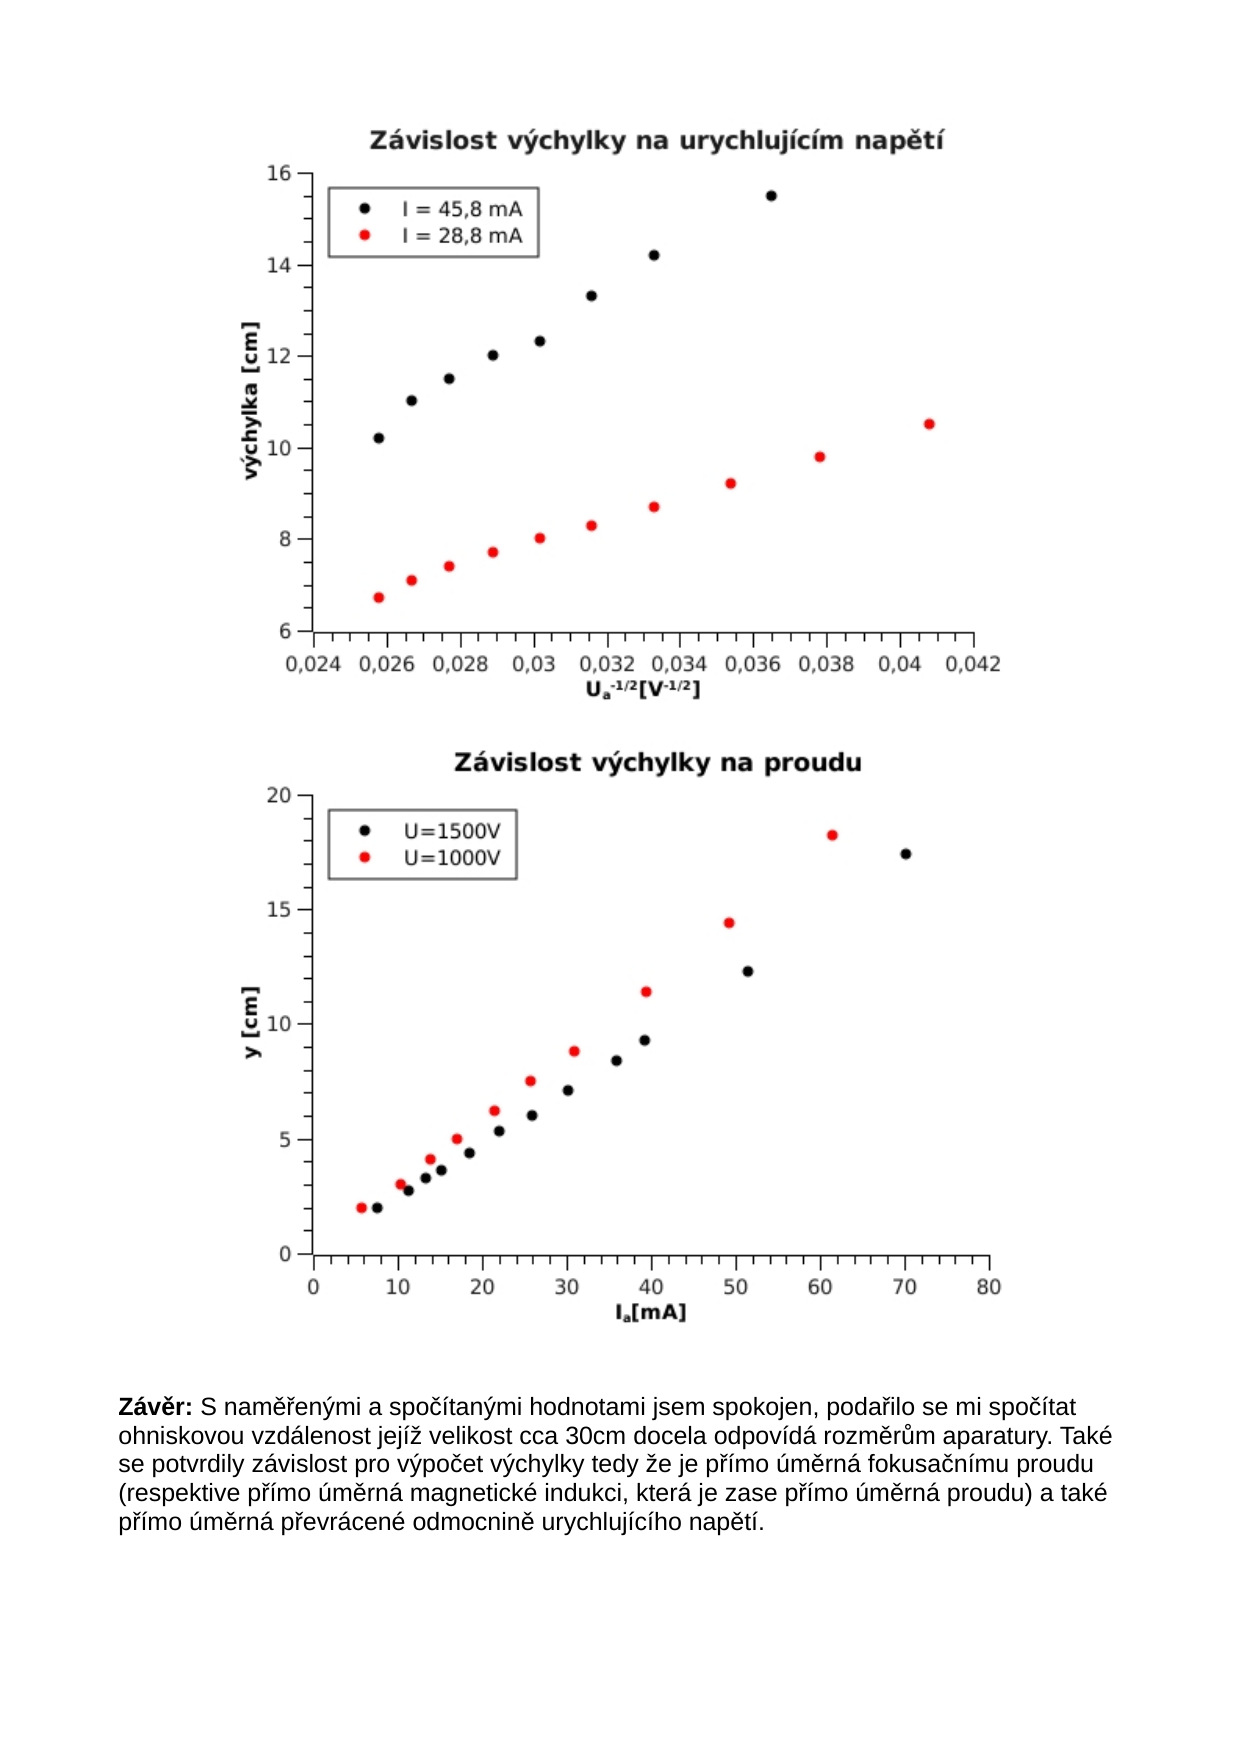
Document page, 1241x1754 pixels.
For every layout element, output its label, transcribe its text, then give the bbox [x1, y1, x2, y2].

picture [229, 740, 1011, 1335]
picture [229, 118, 1011, 712]
text Závěr: S naměřenými a spočítanými hodnotami jsem spokojen, podařilo se mi spočítat ohniskovou vzdálenost jejíž velikost cca 30cm docela odpovídá rozměrům aparatury. Také se potvrdily závislost pro výpočet výchylky tedy že je přímo úměrná fokusačnímu proudu (respektive přímo úměrná magnetické indukci, která je zase přímo úměrná proudu) a také přímo úměrná převrácené odmocnině urychlujícího napětí. [118, 1392, 1122, 1536]
